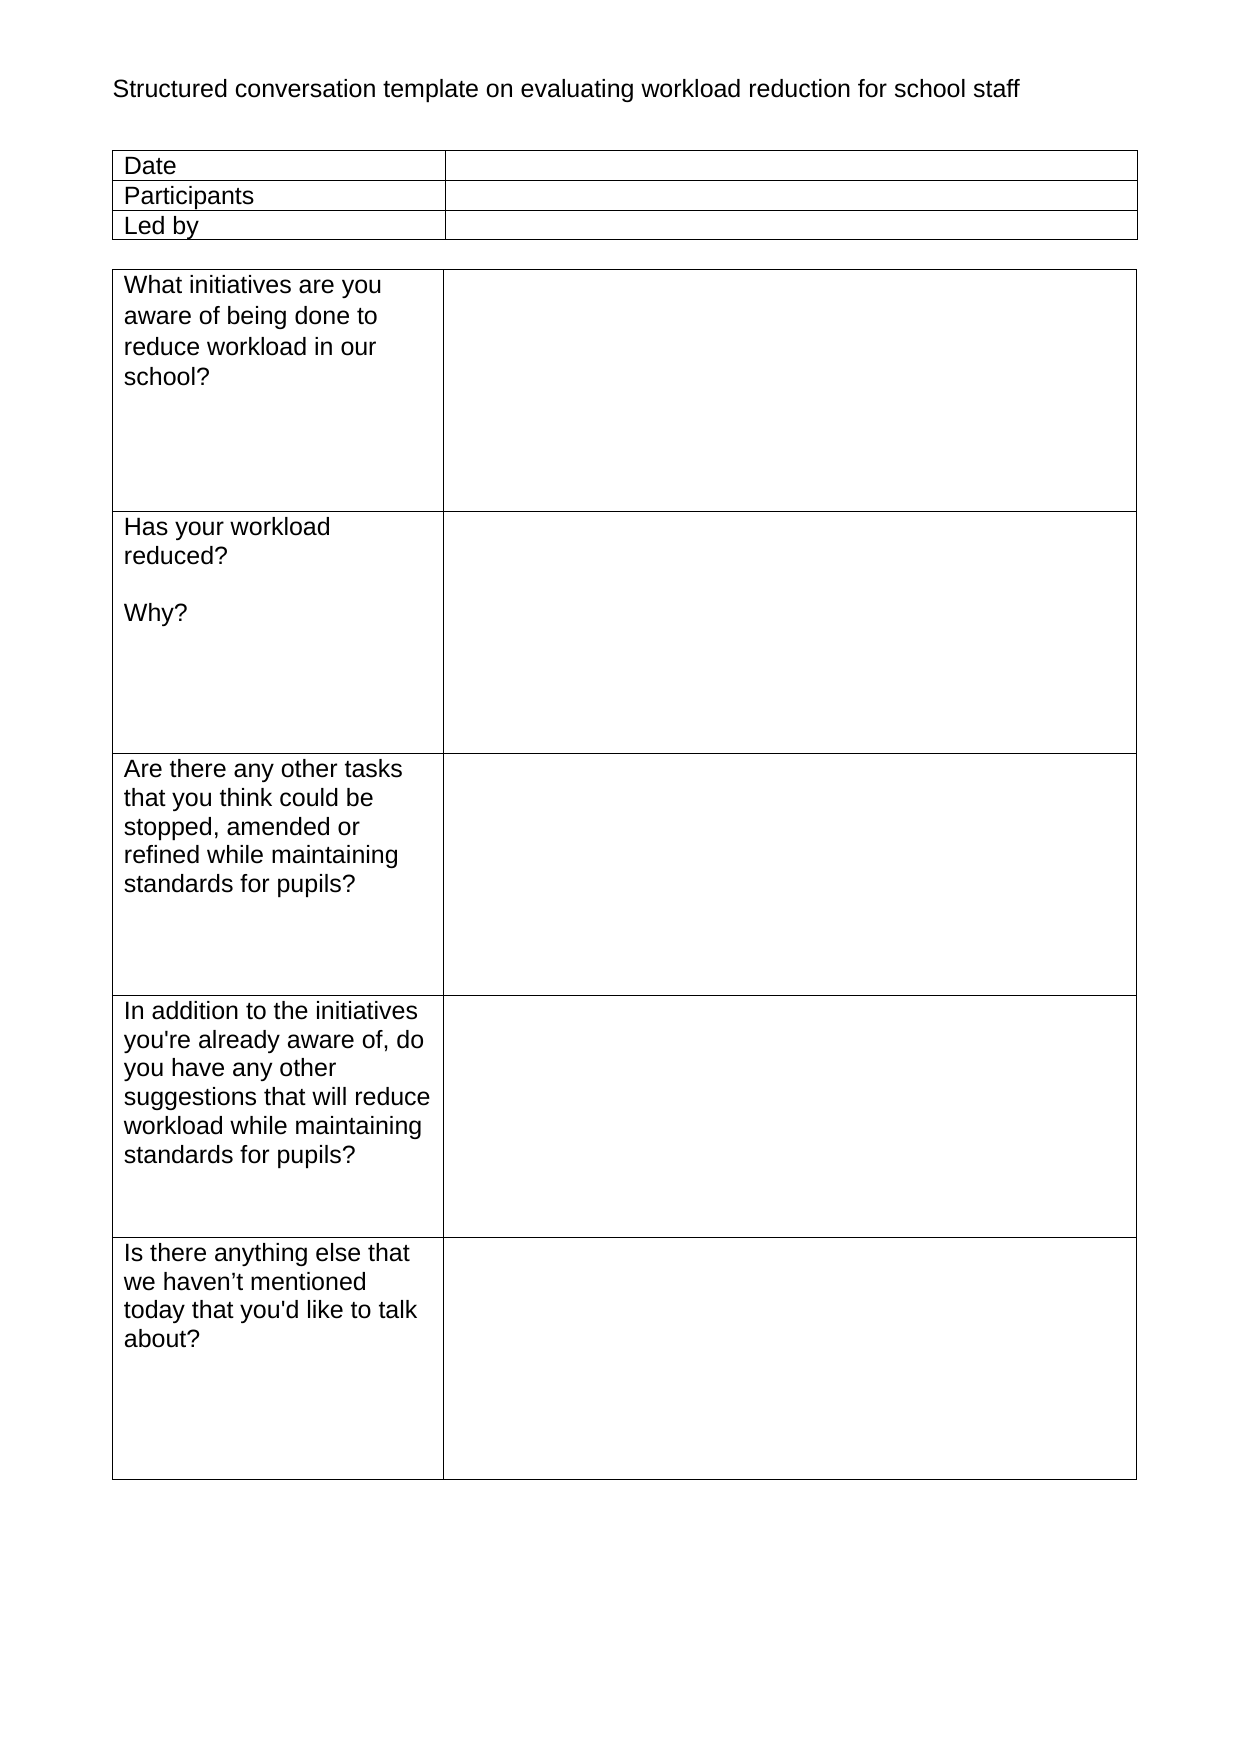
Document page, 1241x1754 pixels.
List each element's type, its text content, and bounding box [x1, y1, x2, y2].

table_header What initiatives are you aware of being done to reduce workload in our school? [113, 270, 443, 511]
table_cell Are there any other tasks that you think could be stopped, amended or refined while maintaining standards for pupils? [113, 754, 443, 995]
table_cell [444, 754, 1136, 995]
table_cell Has your workload reduced? Why? [113, 512, 443, 753]
table_cell Participants [113, 181, 445, 209]
table_cell [444, 996, 1136, 1237]
table_header Date [113, 151, 445, 180]
table_header [444, 270, 1136, 511]
table_cell [444, 512, 1136, 753]
table_cell In addition to the initiatives you're already aware of, do you have any other suggestions that will reduce workload while maintaining standards for pupils? [113, 996, 443, 1237]
table_cell [446, 211, 1137, 239]
table_cell [444, 1238, 1136, 1478]
table_cell Is there anything else that we haven’t mentioned today that you'd like to talk about? [113, 1238, 443, 1478]
table_header [446, 151, 1137, 180]
table_cell Led by [113, 211, 445, 239]
table_cell [446, 181, 1137, 209]
